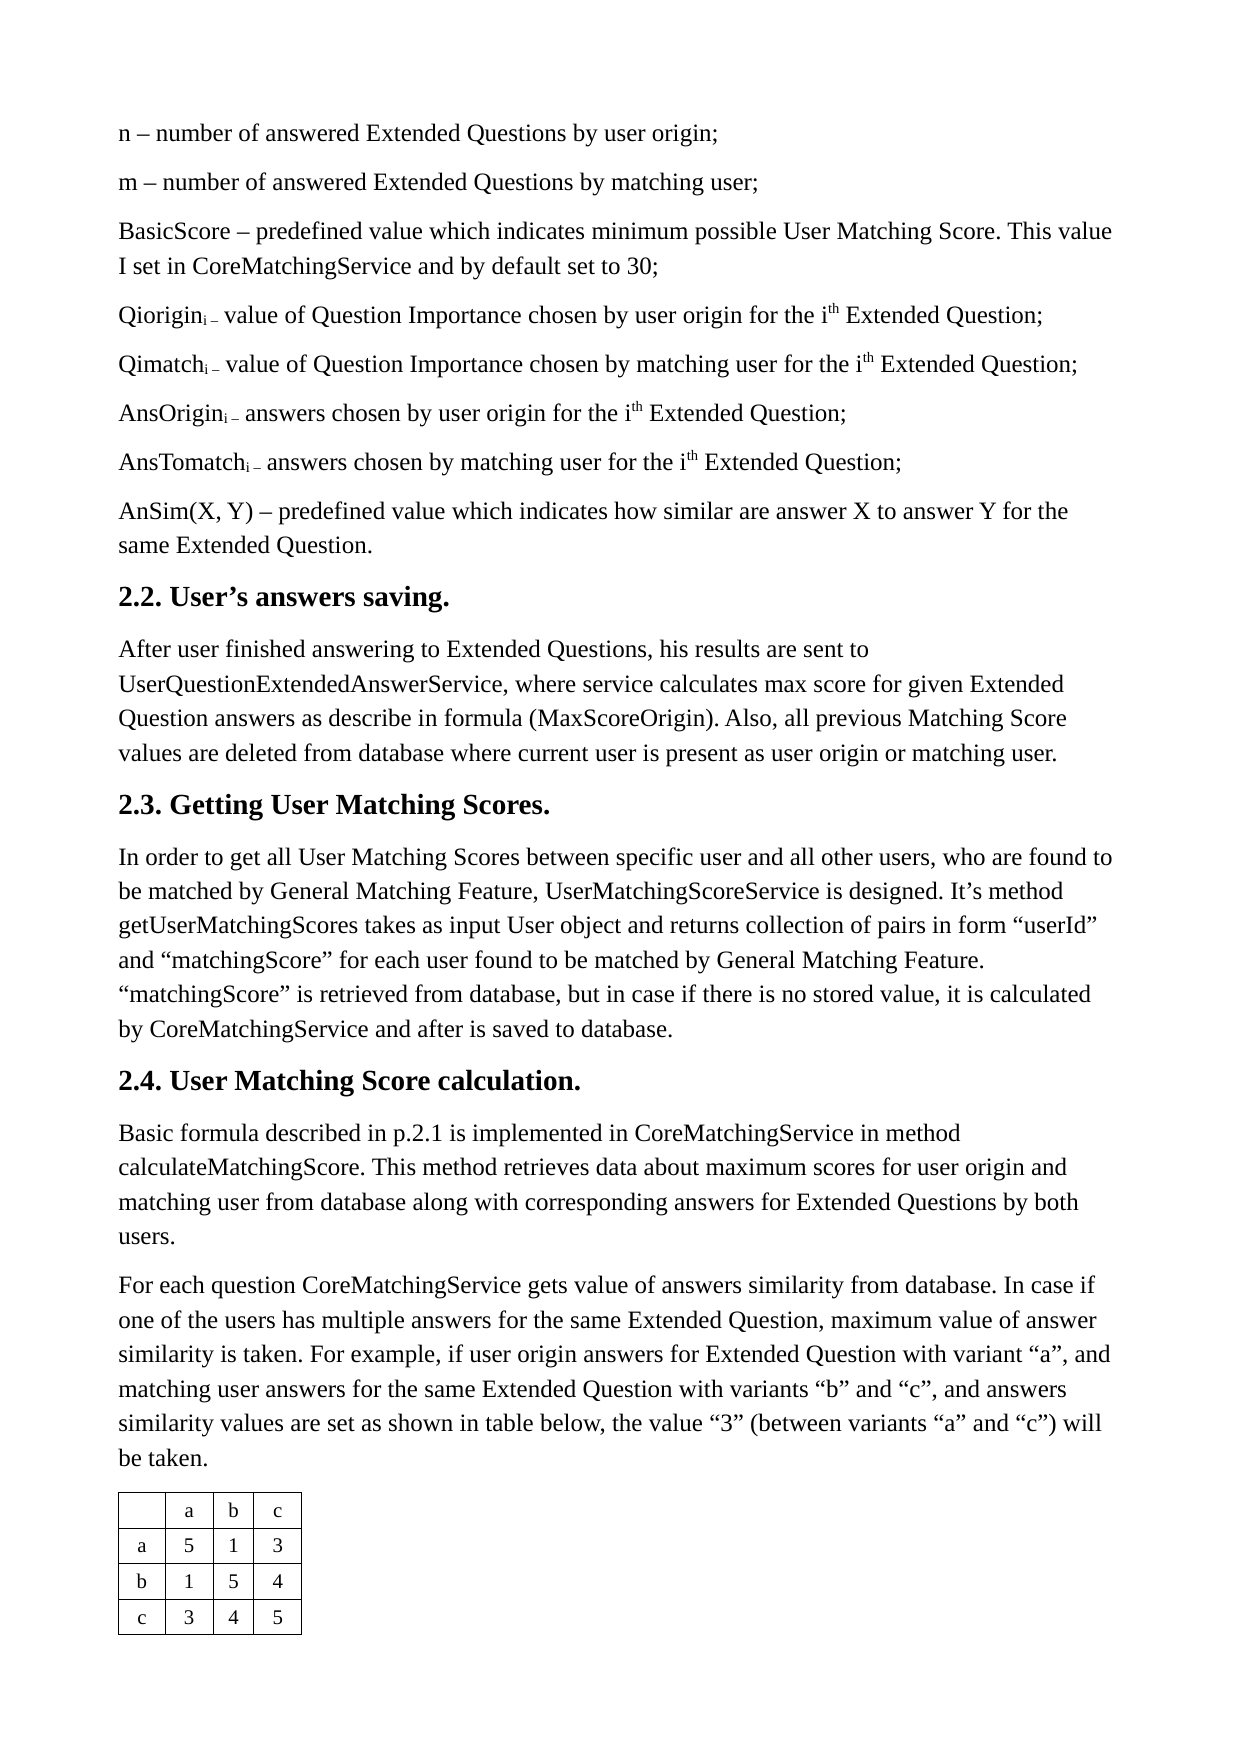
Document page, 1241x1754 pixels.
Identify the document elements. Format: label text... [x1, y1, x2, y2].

text 2.4. User Matching Score calculation. [118, 1063, 1122, 1097]
table_cell c [119, 1600, 165, 1634]
text In order to get all User Matching Scores between specific user and all other users, who are found to be matched by General Matching Feature, UserMatchingScoreService is designed. It’s method getUserMatchingScores takes as input User object and returns collection of pairs in form “userId” and “matchingScore” for each user found to be matched by General Matching Feature. “matchingScore” is retrieved from database, but in case if there is no stored value, it is calculated by CoreMatchingService and after is saved to database. [118, 842, 1122, 1043]
table_cell 4 [254, 1564, 301, 1599]
table_cell 5 [254, 1600, 301, 1634]
text Basic formula described in p.2.1 is implemented in CoreMatchingService in method calculateMatchingScore. This method retrieves data about maximum scores for user origin and matching user from database along with corresponding answers for Extended Questions by both users. [118, 1118, 1122, 1250]
text For each question CoreMatchingService gets value of answers similarity from database. In case if one of the users has multiple answers for the same Extended Question, maximum value of answer similarity is taken. For example, if user origin answers for Extended Question with variant “a”, and matching user answers for the same Extended Question with variants “b” and “c”, and answers similarity values are set as shown in table below, the value “3” (between variants “a” and “c”) will be taken. [118, 1270, 1122, 1472]
table_cell 3 [166, 1600, 213, 1634]
table_cell 3 [254, 1529, 301, 1563]
text After user finished answering to Extended Questions, his results are sent to UserQuestionExtendedAnswerService, where service calculates max score for given Extended Question answers as describe in formula (MaxScoreOrigin). Also, all previous Matching Score values are deleted from database where current user is present as user origin or matching user. [118, 634, 1122, 767]
table_header a [166, 1493, 213, 1527]
text 2.3. Getting User Matching Scores. [118, 787, 1122, 820]
table_cell 1 [214, 1529, 253, 1563]
text AnsTomatchi – answers chosen by matching user for the ith Extended Question; [118, 447, 1122, 476]
text m – number of answered Extended Questions by matching user; [118, 167, 1122, 196]
table_cell a [119, 1529, 165, 1563]
text n – number of answered Extended Questions by user origin; [118, 118, 1122, 147]
table_header [119, 1493, 165, 1527]
table_cell 5 [214, 1564, 253, 1599]
table_cell 4 [214, 1600, 253, 1634]
text BasicScore – predefined value which indicates minimum possible User Matching Score. This value I set in CoreMatchingService and by default set to 30; [118, 216, 1122, 279]
table_cell 5 [166, 1529, 213, 1563]
text Qiorigini – value of Question Importance chosen by user origin for the ith Extended Question; [118, 300, 1122, 328]
text Qimatchi – value of Question Importance chosen by matching user for the ith Extended Question; [118, 349, 1122, 378]
text AnSim(X, Y) – predefined value which indicates how similar are answer X to answer Y for the same Extended Question. [118, 496, 1122, 559]
table_cell 1 [166, 1564, 213, 1599]
text 2.2. User’s answers saving. [118, 579, 1122, 613]
table_header c [254, 1493, 301, 1527]
table_header b [214, 1493, 253, 1527]
table_cell b [119, 1564, 165, 1599]
text AnsOrigini – answers chosen by user origin for the ith Extended Question; [118, 398, 1122, 427]
